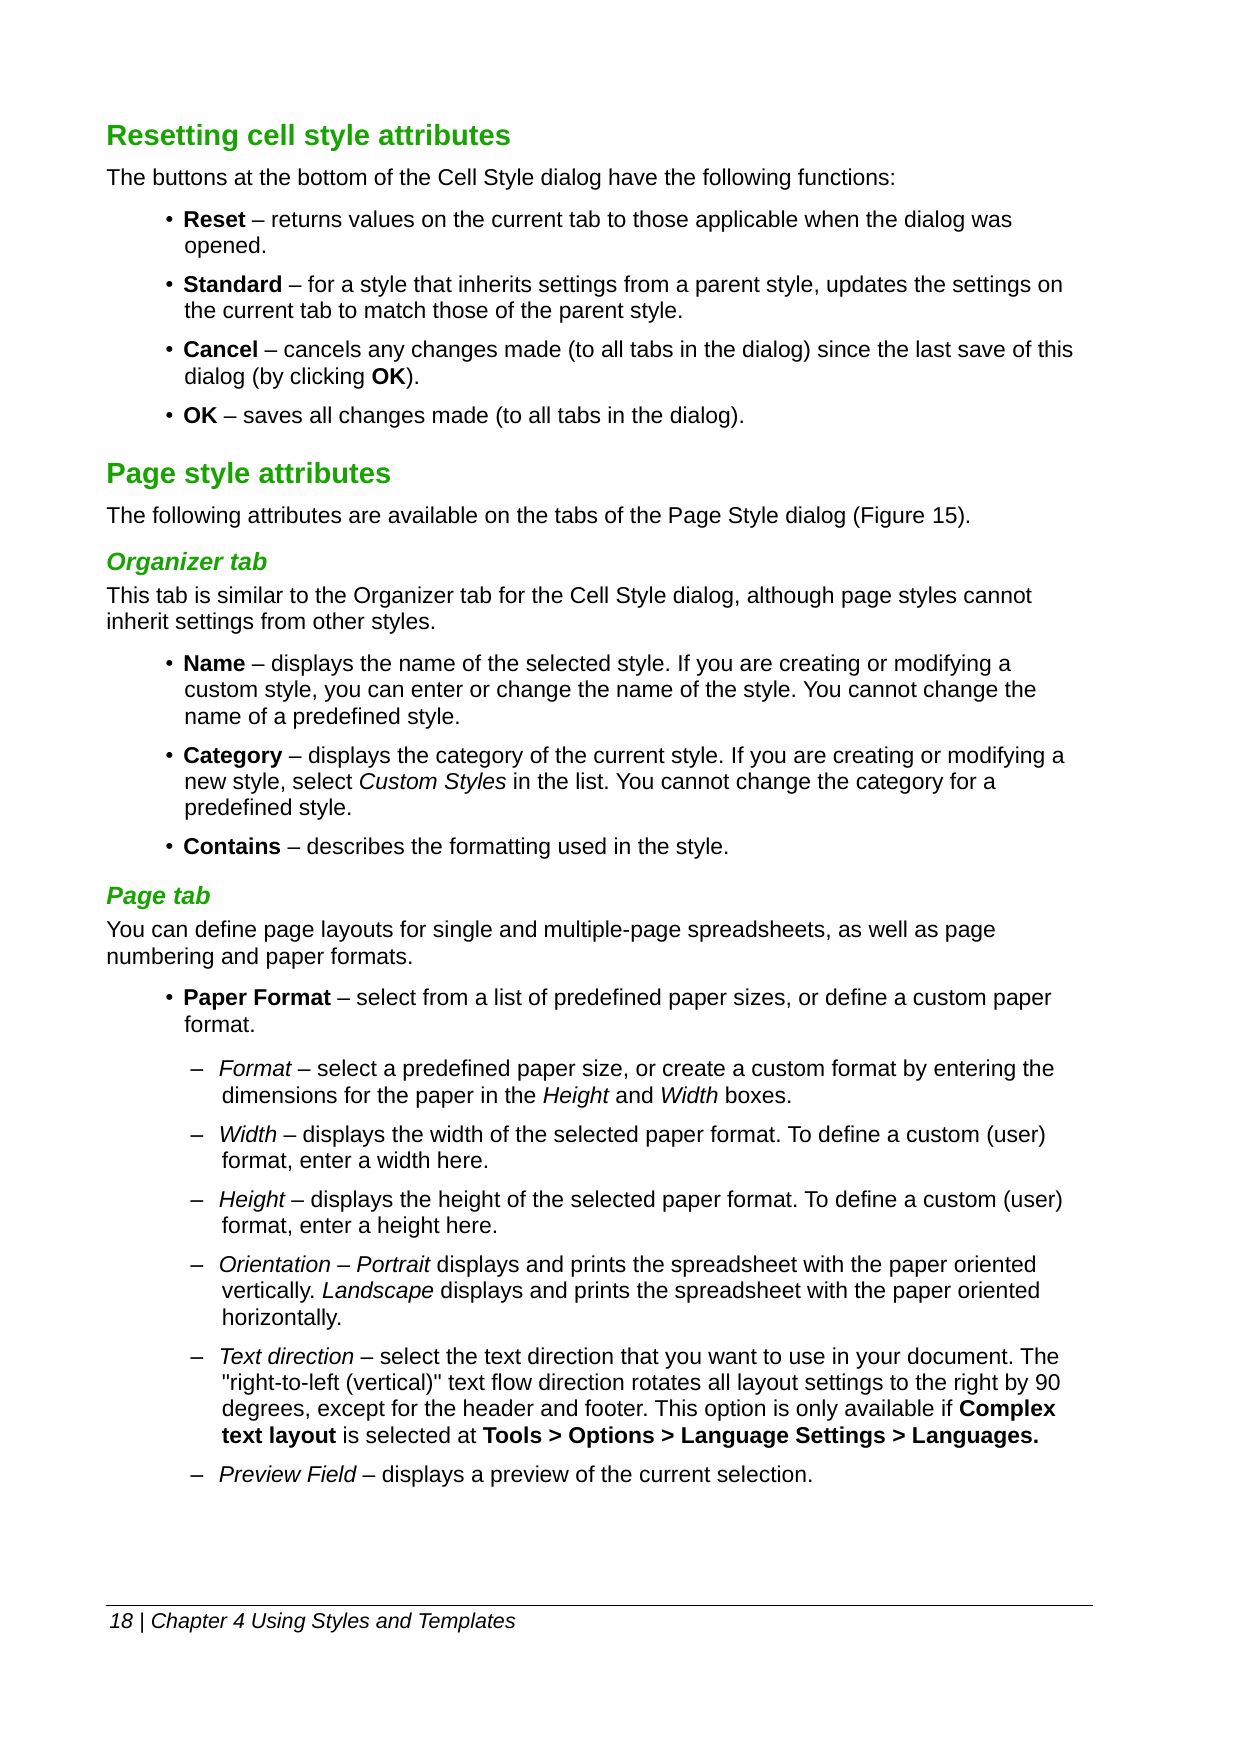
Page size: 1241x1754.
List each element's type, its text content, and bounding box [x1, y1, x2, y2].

list Name – displays the name of the selected style. If you are creating or modifying a custom style, you can enter or change the name of the style. You cannot change the name of a predefined style. [162, 647, 1093, 729]
list Standard – for a style that inherits settings from a parent style, updates the settings on the current tab to match those of the parent style. [162, 268, 1093, 324]
subtitle Organizer tab [106, 547, 1093, 576]
list Format – select a predefined paper size, or create a custom format by entering the dimensions for the paper in the Height and Width boxes. [187, 1052, 1093, 1108]
list Width – displays the width of the selected paper format. To define a custom (user) format, enter a width here. [187, 1118, 1093, 1173]
list Cancel – cancels any changes made (to all tabs in the dialog) since the last save of this dialog (by clicking OK). [162, 333, 1093, 389]
list Reset – returns values on the current tab to those applicable when the dialog was opened. [162, 203, 1093, 259]
list Category – displays the category of the current style. If you are creating or modifying a new style, select Custom Styles in the list. You cannot change the category for a predefined style. [162, 739, 1093, 821]
list Text direction – select the text direction that you want to use in your document. The "right-to-left (vertical)" text flow direction rotates all layout settings to the right by 90 degrees, except for the header and footer. This option is only available if Complex text layout is selected at Tools > Options > Language Settings > Languages. [187, 1340, 1093, 1448]
list Orientation – Portrait displays and prints the spreadsheet with the paper oriented vertically. Landscape displays and prints the spreadsheet with the paper oriented horizontally. [187, 1248, 1093, 1330]
list Contains – describes the formatting used in the style. [162, 830, 1093, 862]
text The buttons at the bottom of the Cell Style dialog have the following functions: [106, 164, 1093, 191]
subtitle Resetting cell style attributes [106, 118, 1093, 152]
list Paper Format – select from a list of predefined paper sizes, or define a custom paper format. [162, 981, 1093, 1040]
text You can define page layouts for single and multiple-page spreadsheets, as well as page numbering and paper formats. [106, 916, 1093, 969]
list OK – saves all changes made (to all tabs in the dialog). [162, 399, 1093, 431]
text The following attributes are available on the tabs of the Page Style dialog (Figure 15). [106, 502, 1093, 528]
list Height – displays the height of the selected paper format. To define a custom (user) format, enter a height here. [187, 1183, 1093, 1238]
text This tab is similar to the Organizer tab for the Cell Style dialog, although page styles cannot inherit settings from other styles. [106, 582, 1093, 635]
subtitle Page tab [106, 881, 1093, 910]
subtitle Page style attributes [106, 456, 1093, 489]
list Preview Field – displays a preview of the current selection. [187, 1458, 1093, 1490]
